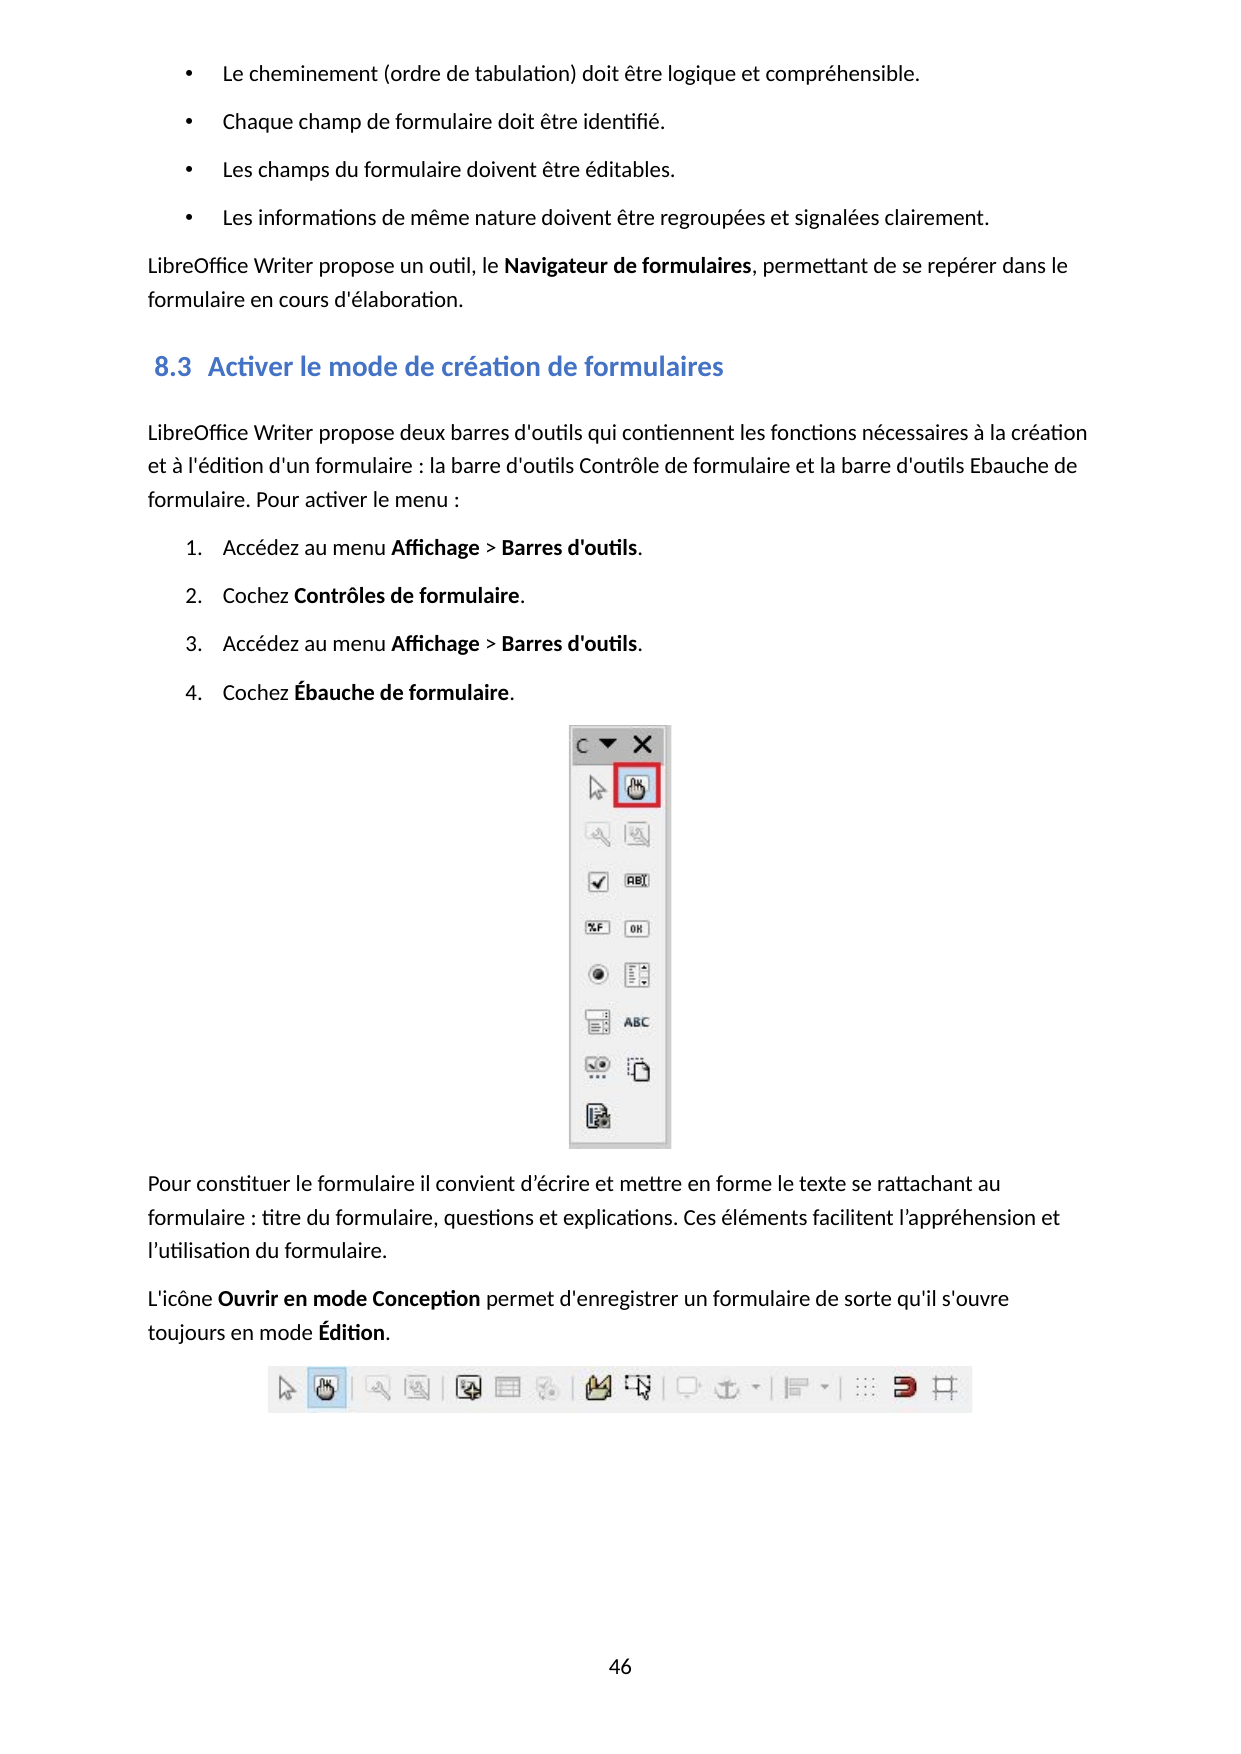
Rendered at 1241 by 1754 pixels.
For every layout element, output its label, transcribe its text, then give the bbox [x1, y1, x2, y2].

text LibreOffice Writer propose un outil, le Navigateur de formulaires, permettant de se repérer dans le formulaire en cours d'élaboration. [148, 252, 1093, 313]
list Les champs du formulaire doivent être éditables. [185, 155, 1093, 183]
list Le cheminement (ordre de tabulation) doit être logique et compréhensible. [185, 59, 1093, 87]
text Pour constituer le formulaire il convient d’écrire et mettre en forme le texte se rattachant au formulaire : titre du formulaire, questions et explications. Ces éléments facilitent l’appréhension et l’utilisation du formulaire. [148, 1169, 1093, 1264]
list Les informations de même nature doivent être regroupées et signalées clairement. [185, 203, 1093, 231]
list Accédez au menu Affichage > Barres d'outils. [185, 629, 1093, 657]
picture [267, 1366, 973, 1413]
list Cochez Ébauche de formulaire. [185, 678, 1093, 706]
list Accédez au menu Affichage > Barres d'outils. [185, 533, 1093, 561]
picture [568, 725, 672, 1149]
text L'icône Ouvrir en mode Conception permet d'enregistrer un formulaire de sorte qu'il s'ouvre toujours en mode Édition. [148, 1284, 1093, 1346]
list Chaque champ de formulaire doit être identifié. [185, 107, 1093, 135]
subtitle Activer le mode de création de formulaires [148, 348, 1093, 384]
list Cochez Contrôles de formulaire. [185, 581, 1093, 609]
text LibreOffice Writer propose deux barres d'outils qui contiennent les fonctions nécessaires à la création et à l'édition d'un formulaire : la barre d'outils Contrôle de formulaire et la barre d'outils Ebauche de formulaire. Pour activer le menu : [148, 418, 1093, 513]
